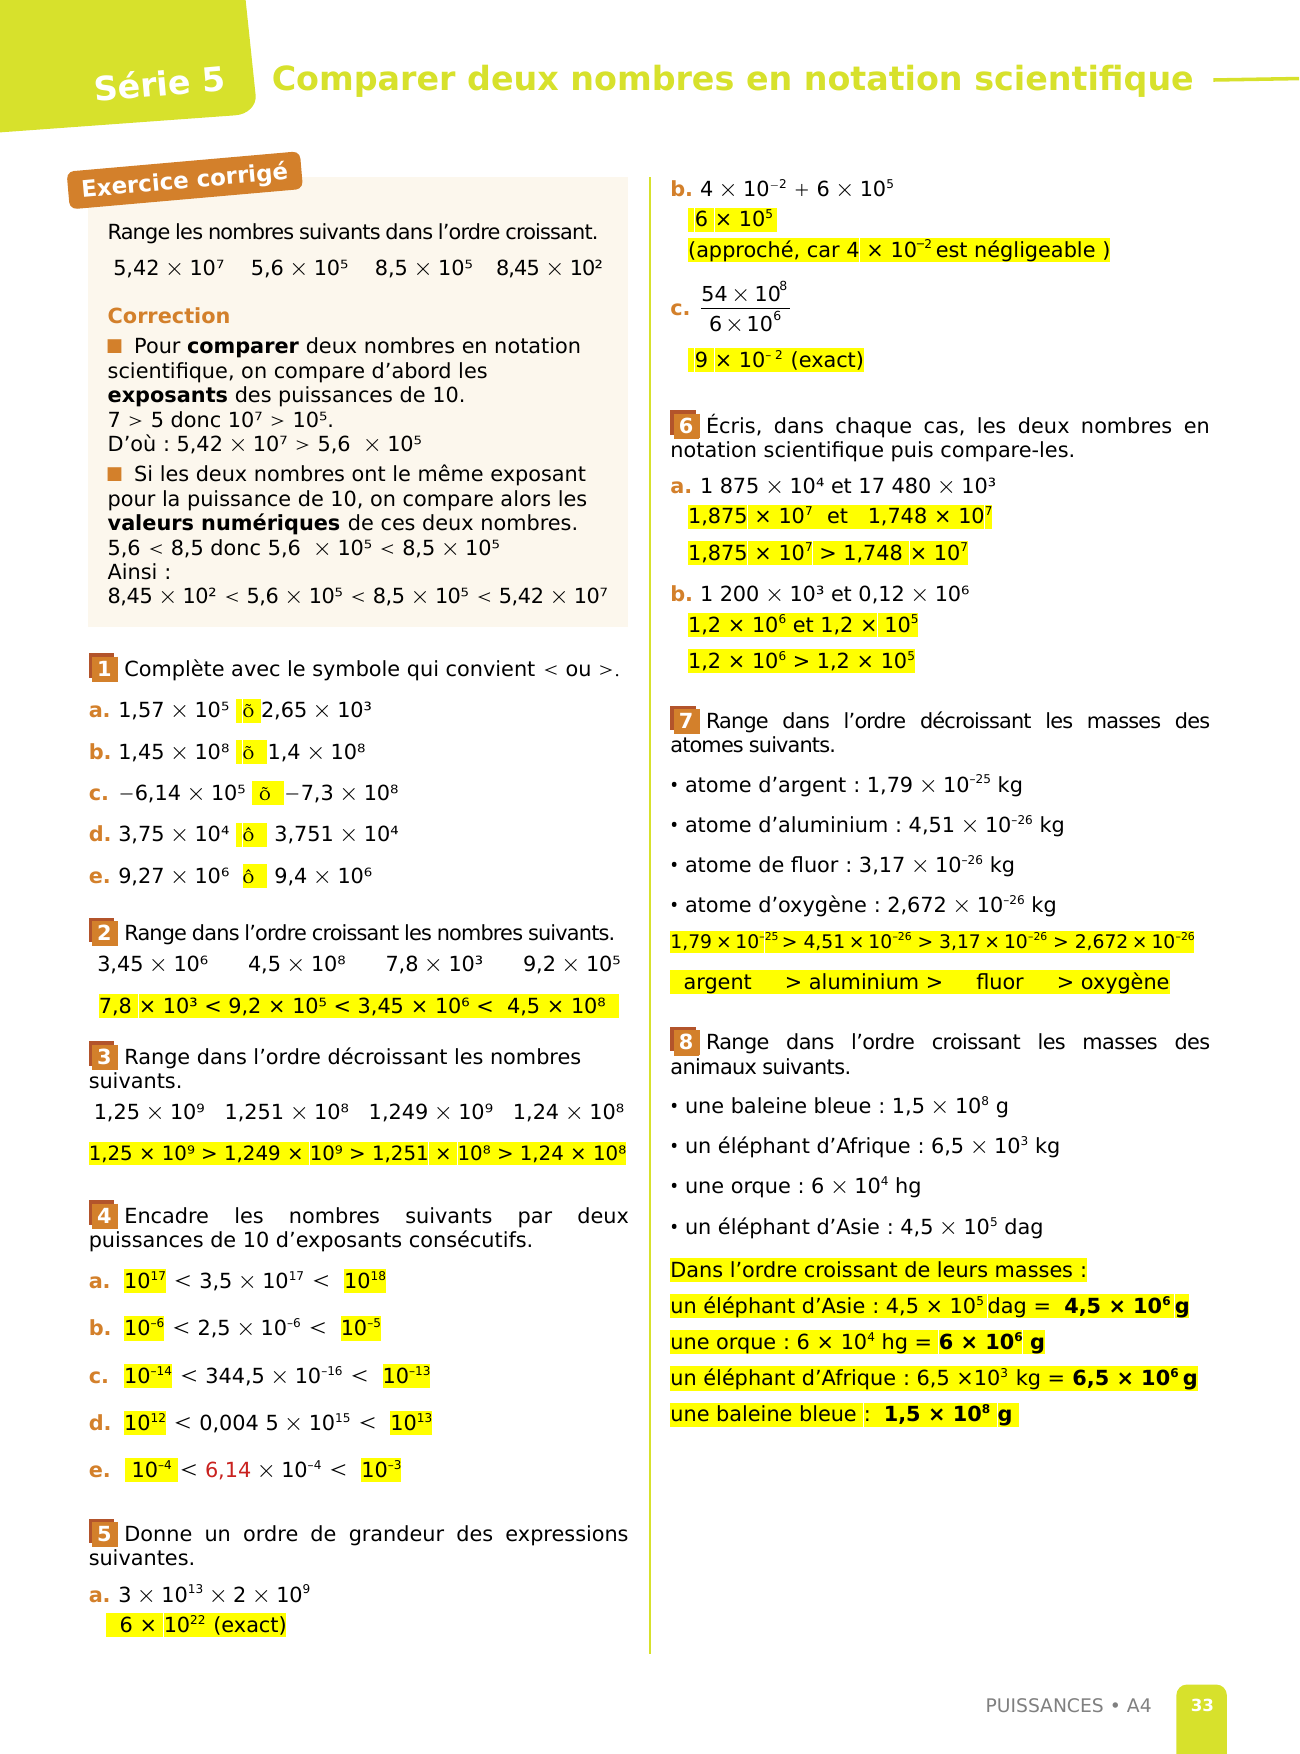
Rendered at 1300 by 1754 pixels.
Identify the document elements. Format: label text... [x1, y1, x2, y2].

list Pour comparer deux nombres en notation scientifique, on compare d’abord les exposants des puissances de 10. [107, 334, 609, 408]
list 3,75 × 10⁴  3,751 × 10⁴ [88, 805, 629, 847]
text 3,45 × 10⁶ 4,5 × 10⁸ 7,8 × 10³ 9,2 × 10⁵ [88, 952, 629, 976]
list 1,2 × 106 et 1,2 × 105 [911, 613, 1211, 637]
list 10–6  2,5 × 10–6  10–5 [88, 1300, 629, 1341]
subtitle Écris, dans chaque cas, les deux nombres en notation scientifique puis compare-les. [670, 410, 1211, 462]
list 1,2 × 106 > 1,2 × 105 [907, 649, 1211, 673]
list 7  5 donc 10⁷  10⁵. [107, 408, 609, 432]
text • une orque : 6 × 104 hg [670, 1171, 1211, 1200]
text Ainsi : [107, 560, 609, 584]
text • un éléphant d’Afrique : 6,5 × 103 kg [670, 1131, 1211, 1159]
text • atome d’argent : 1,79 × 10–25 kg [670, 770, 1211, 798]
list (approché, car 4 × 10─2 est négligeable ) [1110, 238, 1211, 262]
text 8,45 × 10²  5,6 × 10⁵  8,5 × 10⁵  5,42 × 10⁷ [107, 584, 609, 608]
subtitle Donne un ordre de grandeur des expressions suivantes. [88, 1518, 629, 1571]
list 1,875 × 107 et 1,748 × 107 [670, 504, 1211, 529]
list argent > aluminium > fluor > oxygène [670, 953, 1211, 994]
subtitle une orque : 6 × 104 hg = 6 × 106 g [1045, 1330, 1205, 1354]
list 6 × 1022 (exact) [286, 1613, 629, 1637]
text • atome d’oxygène : 2,672 × 10–26 kg [670, 891, 1211, 919]
subtitle Dans l’ordre croissant de leurs masses : [1087, 1258, 1205, 1282]
list 6 × 1022 (exact) [88, 1613, 106, 1637]
list 1,45 × 10⁸  1,4 × 10⁸ [88, 723, 629, 764]
list 9 × 10– 2 (exact) [864, 348, 1211, 372]
subtitle Encadre les nombres suivants par deux puissances de 10 d’exposants consécutifs. [88, 1200, 629, 1252]
list ─6,14 × 10⁵  ─7,3 × 10⁸ [88, 764, 629, 805]
subtitle Range dans l’ordre décroissant les masses des atomes suivants. [670, 706, 1211, 758]
subtitle Complète avec le symbole qui convient  ou . [114, 653, 629, 681]
list Correction [107, 304, 609, 328]
list 1017  3,5 × 1017  1018 [88, 1252, 629, 1294]
list 1,2 × 106 > 1,2 × 105 [670, 649, 688, 673]
list 1 875 × 10⁴ et 17 480 × 10³ [670, 474, 1211, 498]
list Si les deux nombres ont le même exposant pour la puissance de 10, on compare alors les valeurs numériques de ces deux nombres. [107, 462, 609, 536]
list 10–14  344,5 × 10–16  10–13 [88, 1347, 629, 1388]
text • atome de fluor : 3,17 × 10–26 kg [670, 850, 1211, 879]
list 1 200 × 10³ et 0,12 × 10⁶ [670, 582, 1211, 607]
list 5,6  8,5 donc 5,6 × 10⁵  8,5 × 10⁵ [107, 536, 609, 560]
list 1012  0,004 5 × 1015  1013 [88, 1394, 629, 1436]
subtitle Range dans l’ordre croissant les masses des animaux suivants. [670, 1027, 1211, 1079]
text • atome d’aluminium : 4,51 × 10–26 kg [670, 810, 1211, 838]
list 3 × 1013 × 2 × 109 [88, 1583, 629, 1607]
list 4 × 10─2  6 × 105 [670, 177, 1211, 201]
list 9 × 10– 2 (exact) [670, 348, 688, 372]
list 6 × 105 [670, 207, 1211, 232]
list 9,27 × 10⁶  9,4 × 10⁶ [88, 847, 629, 888]
subtitle une baleine bleue : 1,5 × 108 g [670, 1402, 1205, 1427]
text 1,25 × 10⁹ 1,251 × 10⁸ 1,249 × 10⁹ 1,24 × 10⁸ [88, 1100, 629, 1124]
list 1,57 × 10⁵  2,65 × 10³ [88, 681, 629, 723]
text • une baleine bleue : 1,5 × 108 g [670, 1091, 1211, 1119]
subtitle Range dans l’ordre décroissant les nombres suivants. [88, 1041, 629, 1094]
subtitle Range dans l’ordre croissant les nombres suivants. [114, 918, 629, 946]
list 1,875 × 107 > 1,748 × 107 [968, 541, 1211, 565]
text • un éléphant d’Asie : 4,5 × 105 dag [670, 1212, 1211, 1240]
list D’où : 5,42 × 10⁷  5,6 × 10⁵ [107, 432, 609, 456]
list Range les nombres suivants dans l’ordre croissant. [107, 220, 609, 245]
list 10–4  6,14 × 10–4  10–3 [88, 1442, 629, 1483]
list 5,42 × 10⁷ 5,6 × 10⁵ 8,5 × 10⁵ 8,45 × 10² [107, 256, 609, 281]
